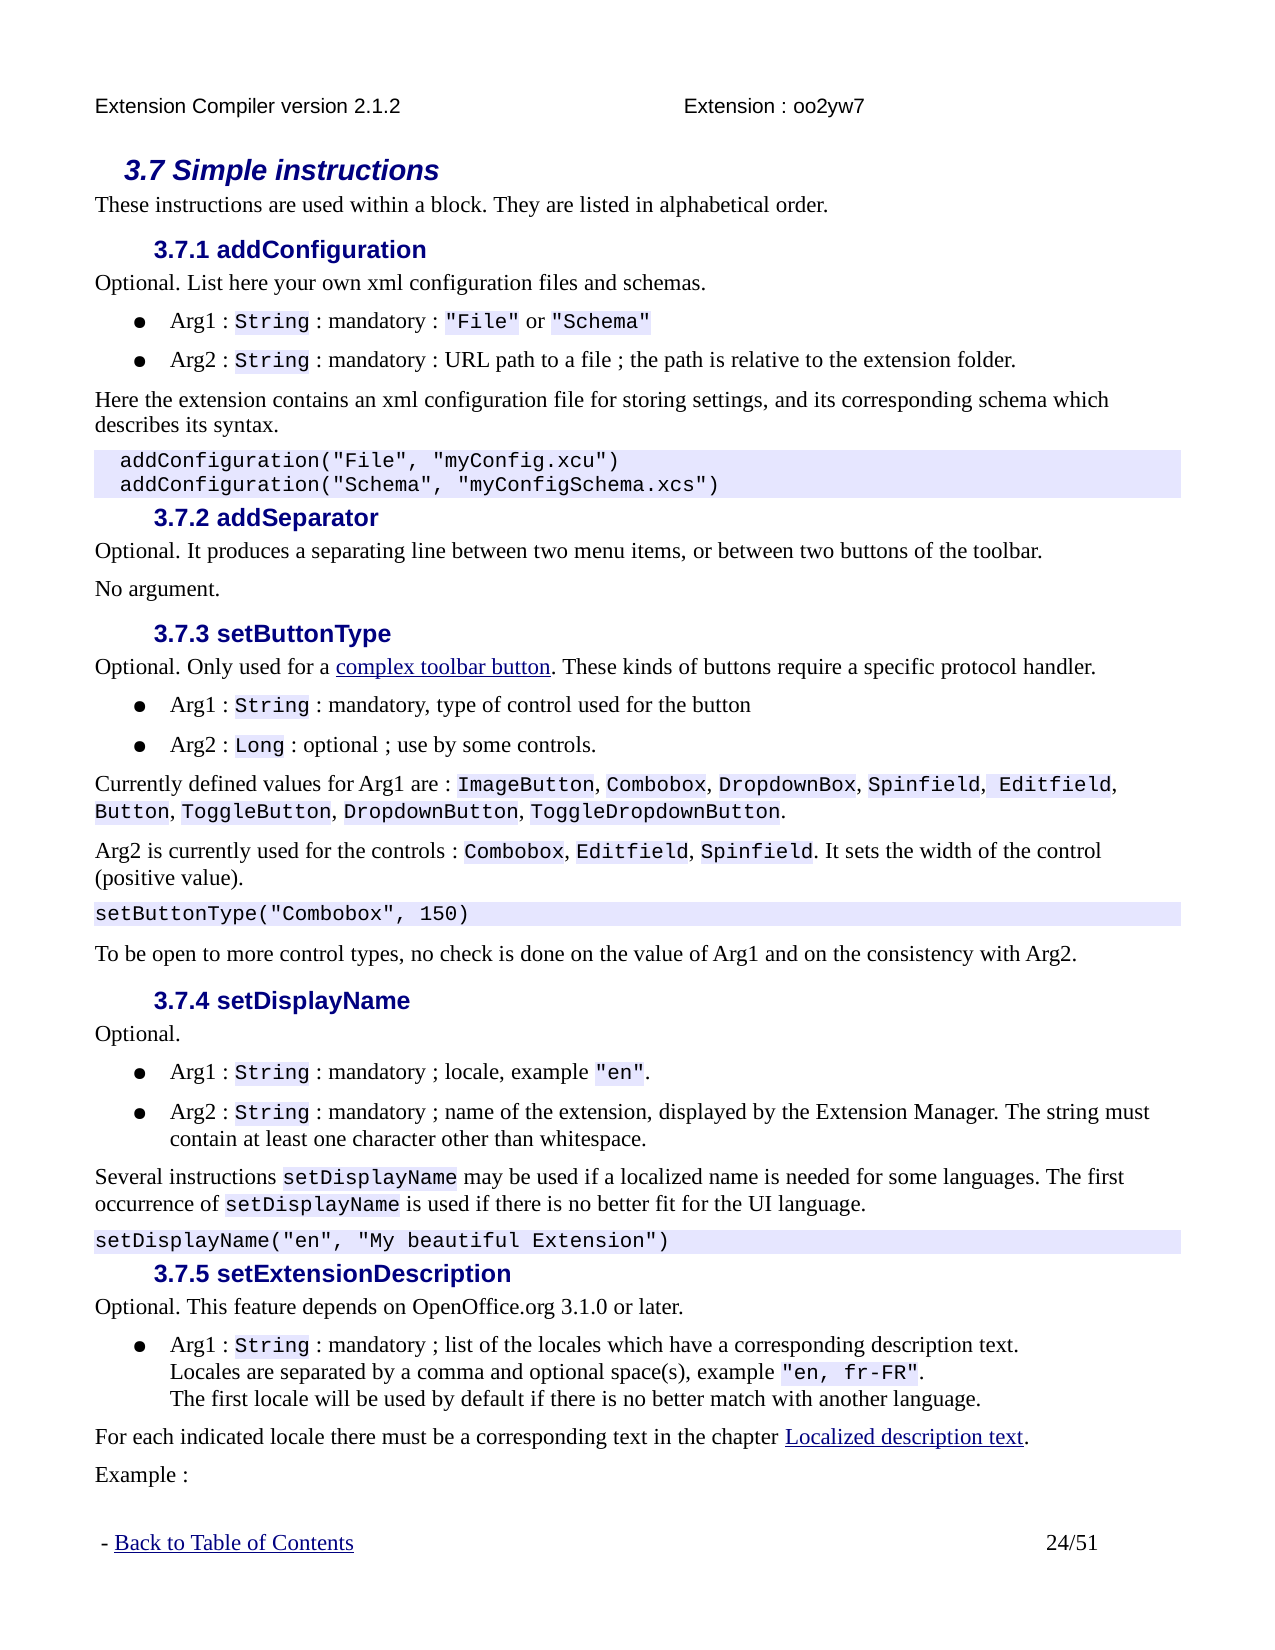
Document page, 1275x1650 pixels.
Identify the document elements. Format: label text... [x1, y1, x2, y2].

text setButtonType("Combobox", 150) [94, 902, 1181, 926]
subtitle setDisplayName [153, 987, 1181, 1015]
list Arg1 : String : mandatory, type of control used for the button [132, 692, 1181, 719]
list Arg1 : String : mandatory : "File" or "Schema" [132, 308, 1181, 335]
text setDisplayName("en", "My beautiful Extension") [94, 1230, 1181, 1254]
text Optional. This feature depends on OpenOffice.org 3.1.0 or later. [94, 1294, 1181, 1319]
text These instructions are used within a block. They are listed in alphabetical order. [94, 192, 1181, 217]
subtitle addConfiguration [153, 236, 1181, 264]
text Here the extension contains an xml configuration file for storing settings, and its corresponding schema which describes its syntax. [94, 387, 1181, 438]
text Example : [94, 1462, 1181, 1487]
text Several instructions setDisplayName may be used if a localized name is needed for some languages. The first occurrence of setDisplayName is used if there is no better fit for the UI language. [94, 1163, 1181, 1217]
text No argument. [94, 576, 1181, 602]
subtitle setExtensionDescription [153, 1260, 1181, 1288]
list Arg2 : String : mandatory ; name of the extension, displayed by the Extension Manager. The string must contain at least one character other than whitespace. [132, 1098, 1181, 1151]
text Currently defined values for Arg1 are : ImageButton, Combobox, DropdownBox, Spinfield, Editfield, Button, ToggleButton, DropdownButton, ToggleDropdownButton. [94, 771, 1181, 825]
text Optional. It produces a separating line between two menu items, or between two buttons of the toolbar. [94, 538, 1181, 564]
text For each indicated locale there must be a corresponding text in the chapter Localized description text. [94, 1424, 1181, 1449]
text Arg2 is currently used for the controls : Combobox, Editfield, Spinfield. It sets the width of the control (positive value). [94, 837, 1181, 890]
subtitle setButtonType [153, 620, 1181, 648]
subtitle addSeparator [153, 504, 1181, 532]
list Arg2 : Long : optional ; use by some controls. [132, 732, 1181, 758]
text Optional. [94, 1021, 1181, 1047]
text Optional. List here your own xml configuration files and schemas. [94, 270, 1181, 295]
list Arg1 : String : mandatory ; list of the locales which have a corresponding description text. Locales are separated by a comma and optional space(s), example "en, fr-FR". The first locale will be used by default if there is no better match with another language. [132, 1332, 1181, 1411]
text addConfiguration("Schema", "myConfigSchema.xcs") [94, 474, 1181, 498]
text addConfiguration("File", "myConfig.xcu") [94, 450, 1181, 474]
text Optional. Only used for a complex toolbar button. These kinds of buttons require a specific protocol handler. [94, 654, 1181, 679]
list Arg2 : String : mandatory : URL path to a file ; the path is relative to the extension folder. [132, 347, 1181, 374]
subtitle Simple instructions [124, 153, 1181, 186]
list Arg1 : String : mandatory ; locale, example "en". [132, 1059, 1181, 1086]
text To be open to more control types, no check is done on the value of Arg1 and on the consistency with Arg2. [94, 941, 1181, 967]
